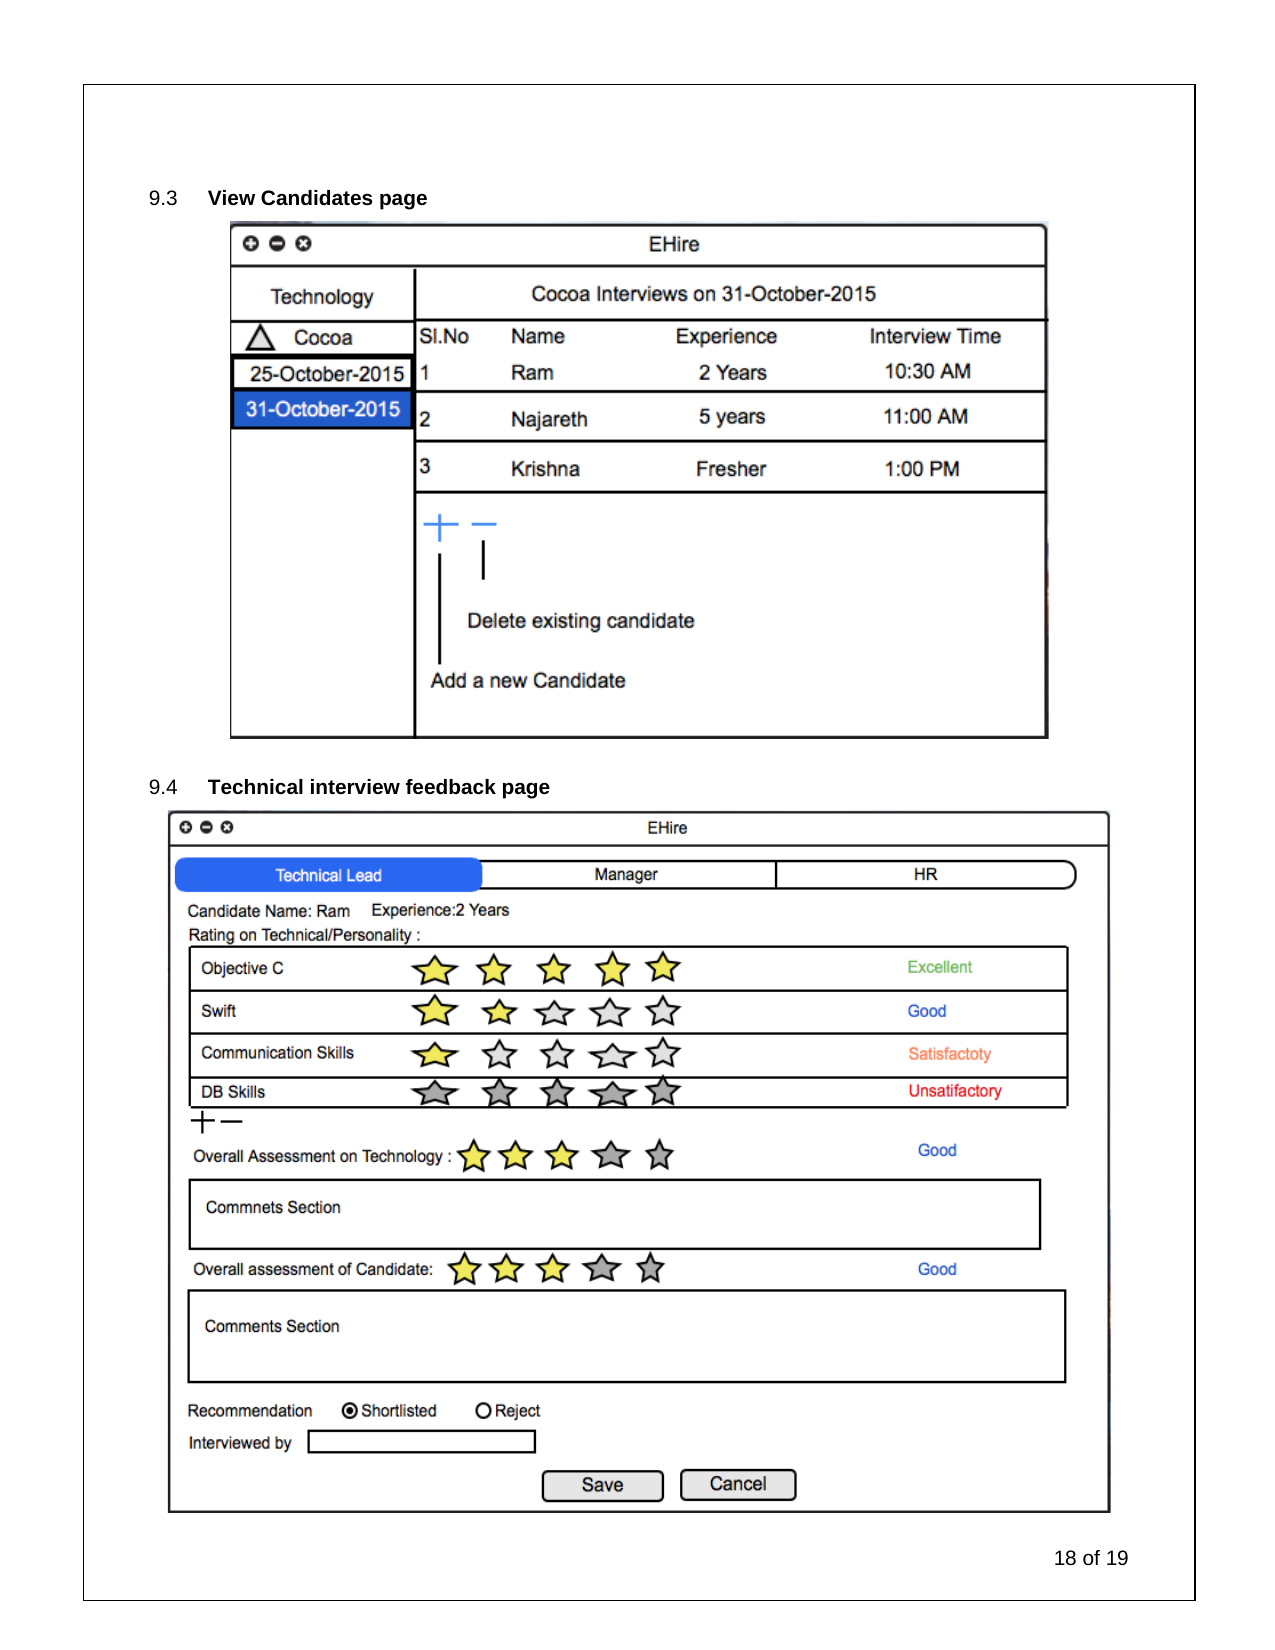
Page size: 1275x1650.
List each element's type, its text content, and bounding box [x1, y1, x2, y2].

list View Candidates page [149, 186, 1130, 210]
picture [230, 221, 1049, 739]
picture [167, 810, 1111, 1513]
list Technical interview feedback page [149, 775, 1130, 799]
